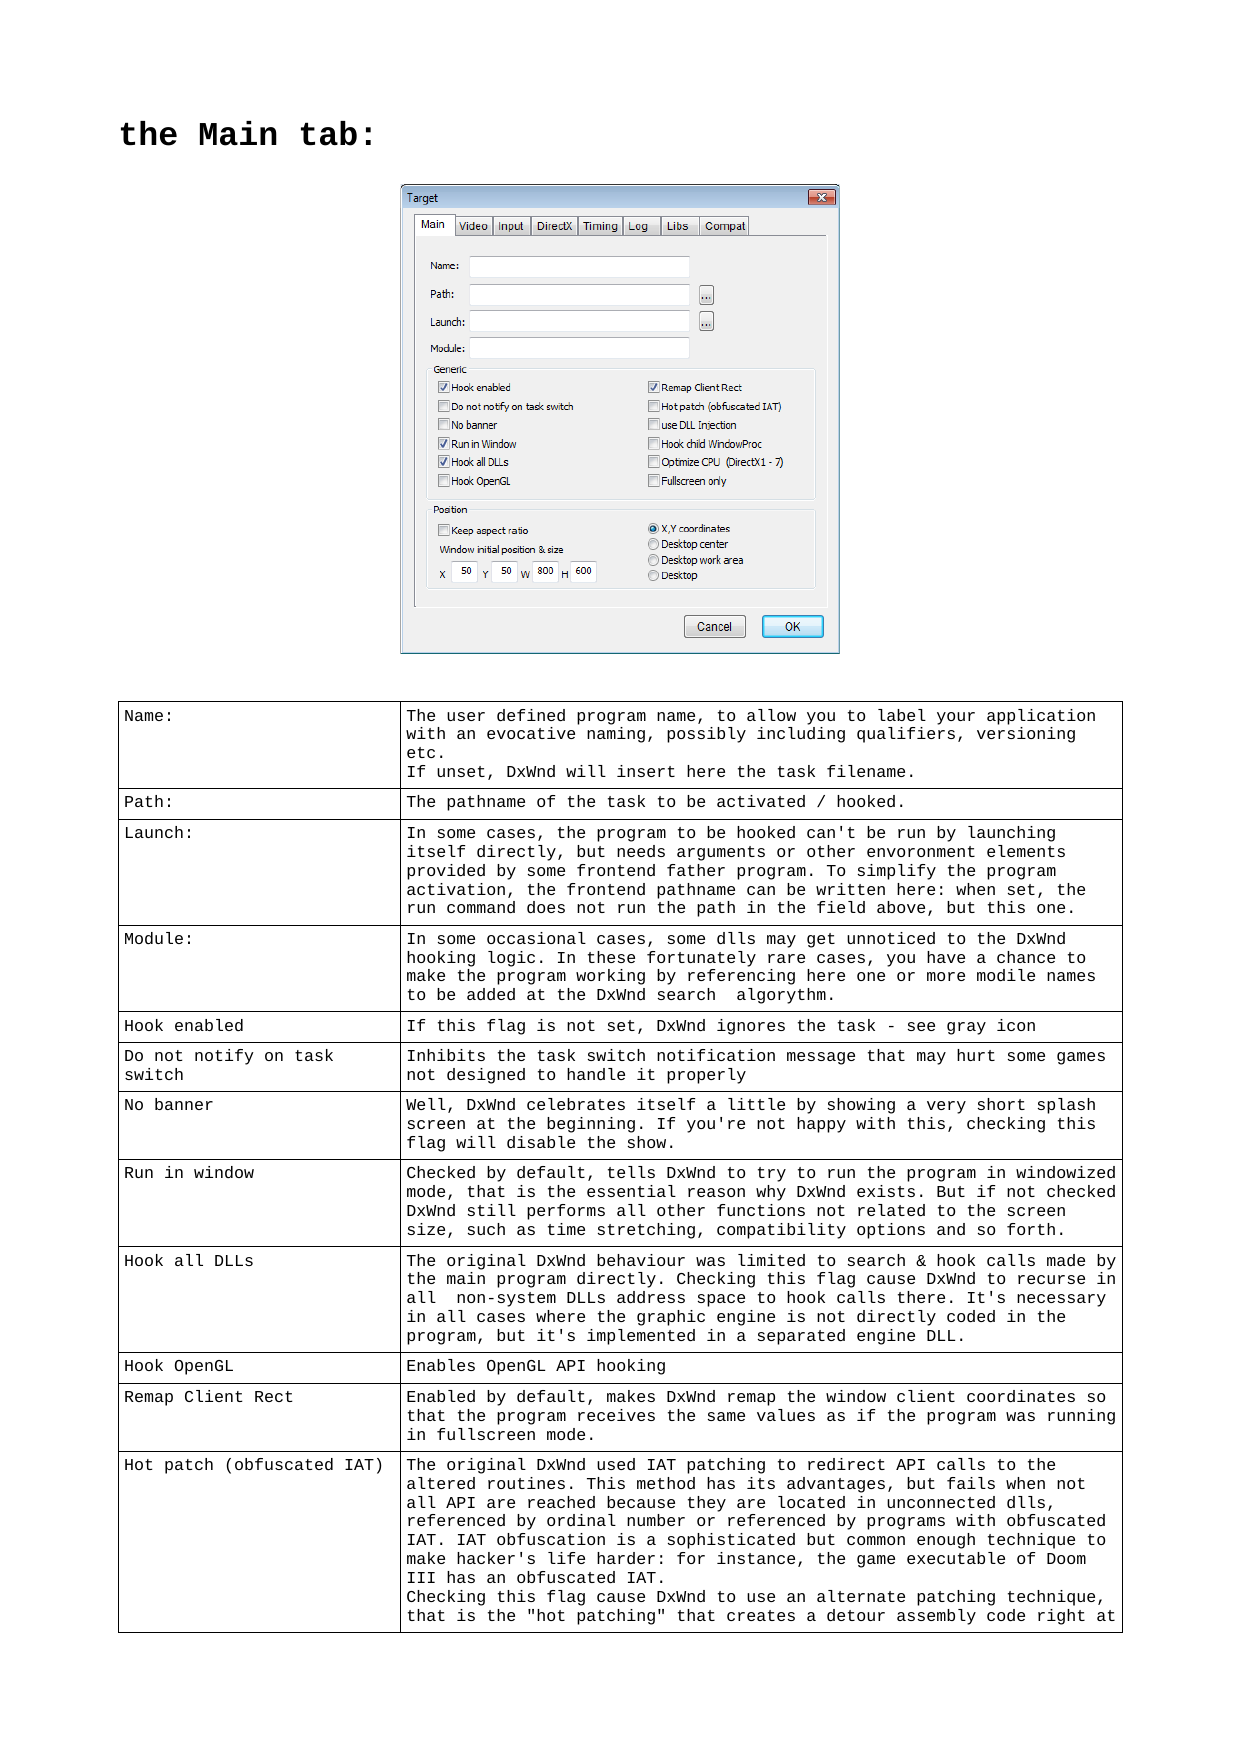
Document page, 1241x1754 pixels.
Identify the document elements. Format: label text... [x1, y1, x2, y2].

table_cell Do not notify on task switch [119, 1043, 400, 1091]
table_cell If this flag is not set, DxWnd ignores the task - see gray icon [401, 1012, 1122, 1042]
text the Main tab: [118, 118, 1122, 156]
table_cell In some cases, the program to be hooked can't be run by launching itself directly, but needs arguments or other envoronment elements provided by some frontend father program. To simplify the program activation, the frontend pathname can be written here: when set, the run command does not run the path in the field above, but this one. [401, 820, 1122, 924]
table_cell Enabled by default, makes DxWnd remap the window client coordinates so that the program receives the same values as if the program was running in fullscreen mode. [401, 1384, 1122, 1451]
table_cell Enables OpenGL API hooking [401, 1353, 1122, 1382]
table_cell No banner [119, 1092, 400, 1159]
table_cell Checked by default, tells DxWnd to try to run the program in windowized mode, that is the essential reason why DxWnd exists. But if not checked DxWnd still performs all other functions not related to the screen size, such as time stretching, compatibility options and so forth. [401, 1160, 1122, 1246]
picture [400, 184, 840, 654]
table_cell In some occasional cases, some dlls may get unnoticed to the DxWnd hooking logic. In these fortunately rare cases, you have a chance to make the program working by referencing here one or more modile names to be added at the DxWnd search algorythm. [401, 926, 1122, 1011]
table_header Name: [119, 702, 400, 788]
table_cell The original DxWnd behaviour was limited to search & hook calls made by the main program directly. Checking this flag cause DxWnd to recurse in all non-system DLLs address space to hook calls there. It's necessary in all cases where the graphic engine is not directly coded in the program, but it's implemented in a separated engine DLL. [401, 1247, 1122, 1352]
table_cell Hot patch (obfuscated IAT) [119, 1452, 400, 1632]
table_cell Hook OpenGL [119, 1353, 400, 1382]
table_cell The pathname of the task to be activated / hooked. [401, 789, 1122, 819]
table_cell Path: [119, 789, 400, 819]
table_header The user defined program name, to allow you to label your application with an evocative naming, possibly including qualifiers, versioning etc. If unset, DxWnd will insert here the task filename. [401, 702, 1122, 788]
table_cell Hook enabled [119, 1012, 400, 1042]
table_cell Inhibits the task switch notification message that may hurt some games not designed to handle it properly [401, 1043, 1122, 1091]
table_cell Hook all DLLs [119, 1247, 400, 1352]
table_cell The original DxWnd used IAT patching to redirect API calls to the altered routines. This method has its advantages, but fails when not all API are reached because they are located in unconnected dlls, referenced by ordinal number or referenced by programs with obfuscated IAT. IAT obfuscation is a sophisticated but common enough technique to make hacker's life harder: for instance, the game executable of Doom III has an obfuscated IAT. Checking this flag cause DxWnd to use an alternate patching technique, that is the "hot patching" that creates a detour assembly code right at [401, 1452, 1122, 1632]
table_cell Module: [119, 926, 400, 1011]
table_cell Run in window [119, 1160, 400, 1246]
table_cell Launch: [119, 820, 400, 924]
table_cell Well, DxWnd celebrates itself a little by showing a very short splash screen at the beginning. If you're not happy with this, checking this flag will disable the show. [401, 1092, 1122, 1159]
table_cell Remap Client Rect [119, 1384, 400, 1451]
